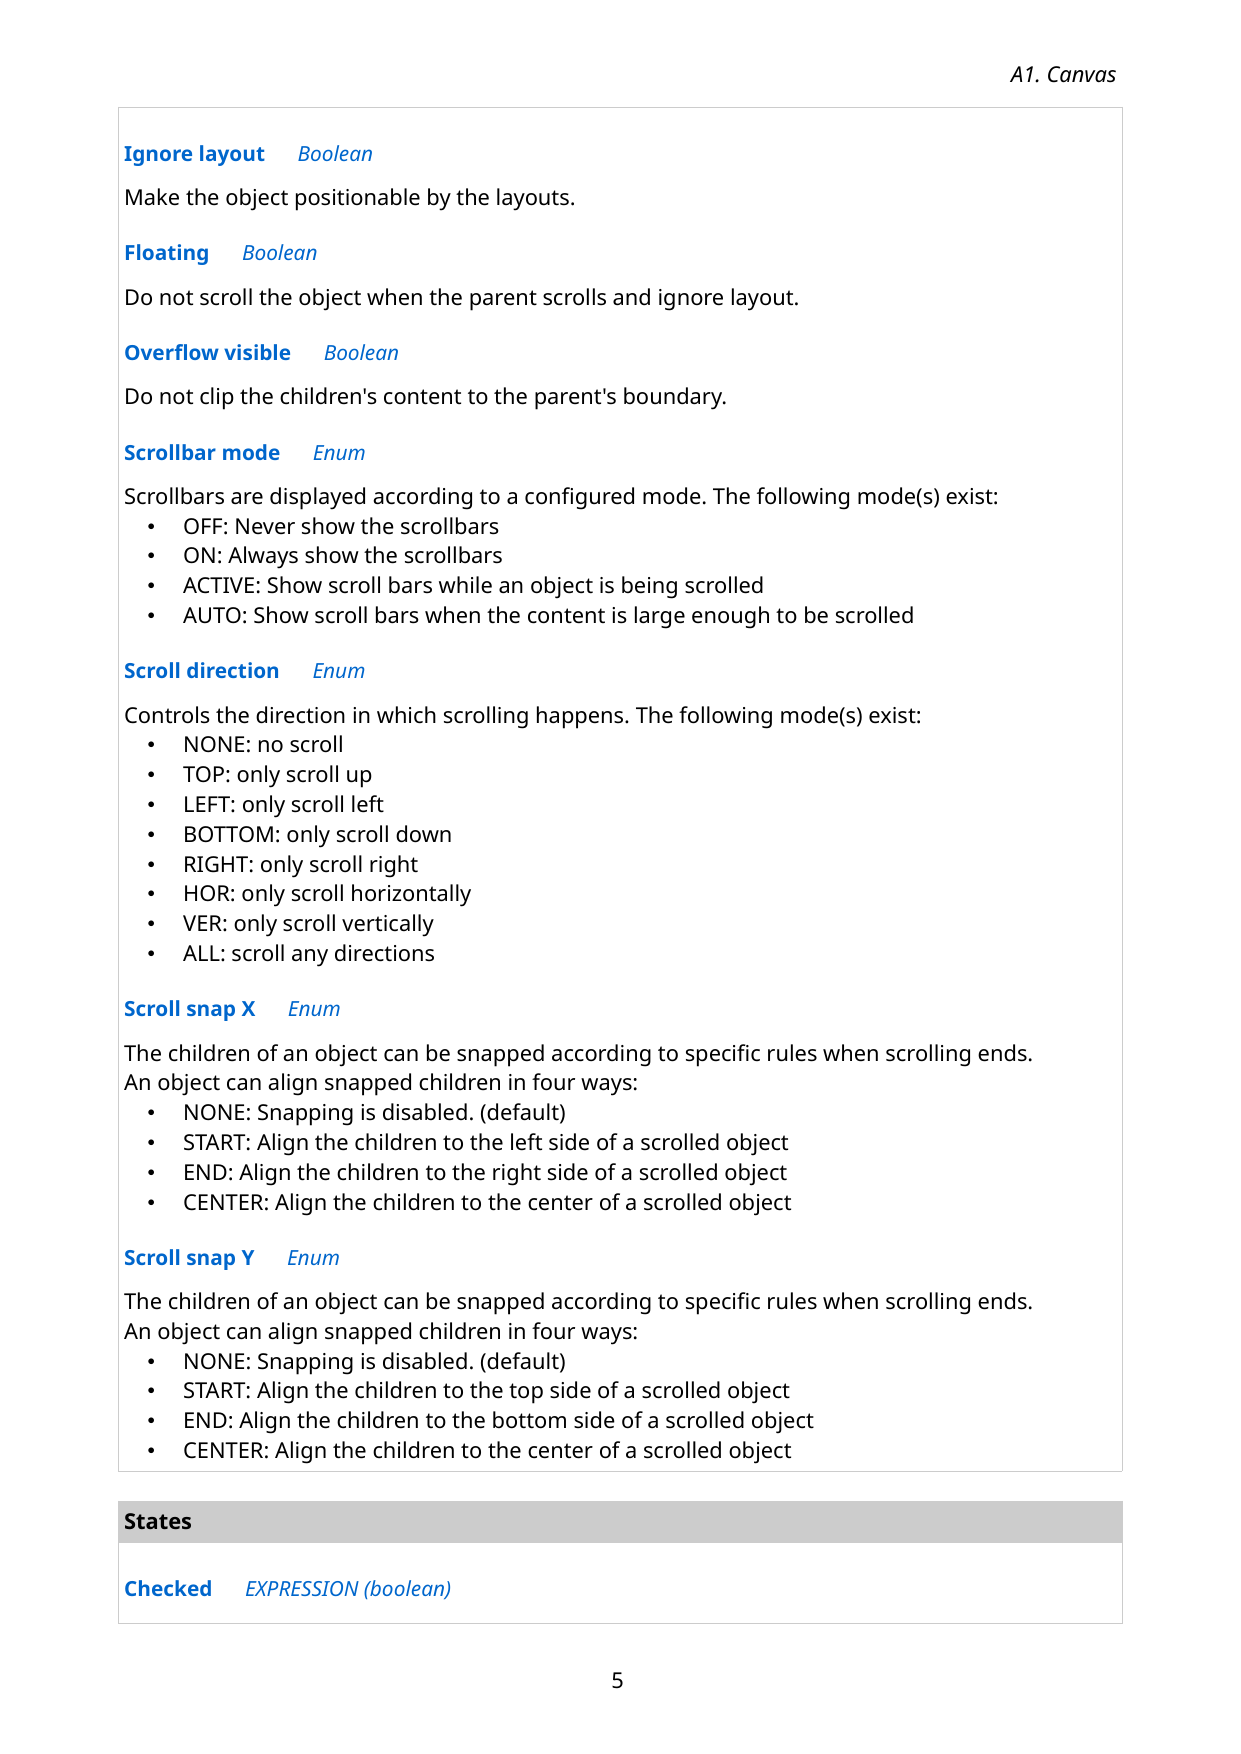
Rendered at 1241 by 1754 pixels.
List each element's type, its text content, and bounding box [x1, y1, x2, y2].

table_header States [119, 1502, 1122, 1542]
table_cell Checked EXPRESSION (boolean) [119, 1543, 1122, 1623]
table_cell Ignore layout Boolean Make the object positionable by the layouts. Floating Boolean Do not scroll the object when the parent scrolls and ignore layout. Overflow visible Boolean Do not clip the children's content to the parent's boundary. Scrollbar mode Enum Scrollbars are displayed according to a configured mode. The following mode(s) exist: OFF: Never show the scrollbars ON: Always show the scrollbars ACTIVE: Show scroll bars while an object is being scrolled AUTO: Show scroll bars when the content is large enough to be scrolled Scroll direction Enum Controls the direction in which scrolling happens. The following mode(s) exist: NONE: no scroll TOP: only scroll up LEFT: only scroll left BOTTOM: only scroll down RIGHT: only scroll right HOR: only scroll horizontally VER: only scroll vertically ALL: scroll any directions Scroll snap X Enum The children of an object can be snapped according to specific rules when scrolling ends. An object can align snapped children in four ways: NONE: Snapping is disabled. (default) START: Align the children to the left side of a scrolled object END: Align the children to the right side of a scrolled object CENTER: Align the children to the center of a scrolled object Scroll snap Y Enum The children of an object can be snapped according to specific rules when scrolling ends. An object can align snapped children in four ways: NONE: Snapping is disabled. (default) START: Align the children to the top side of a scrolled object END: Align the children to the bottom side of a scrolled object CENTER: Align the children to the center of a scrolled object [119, 108, 1122, 1471]
